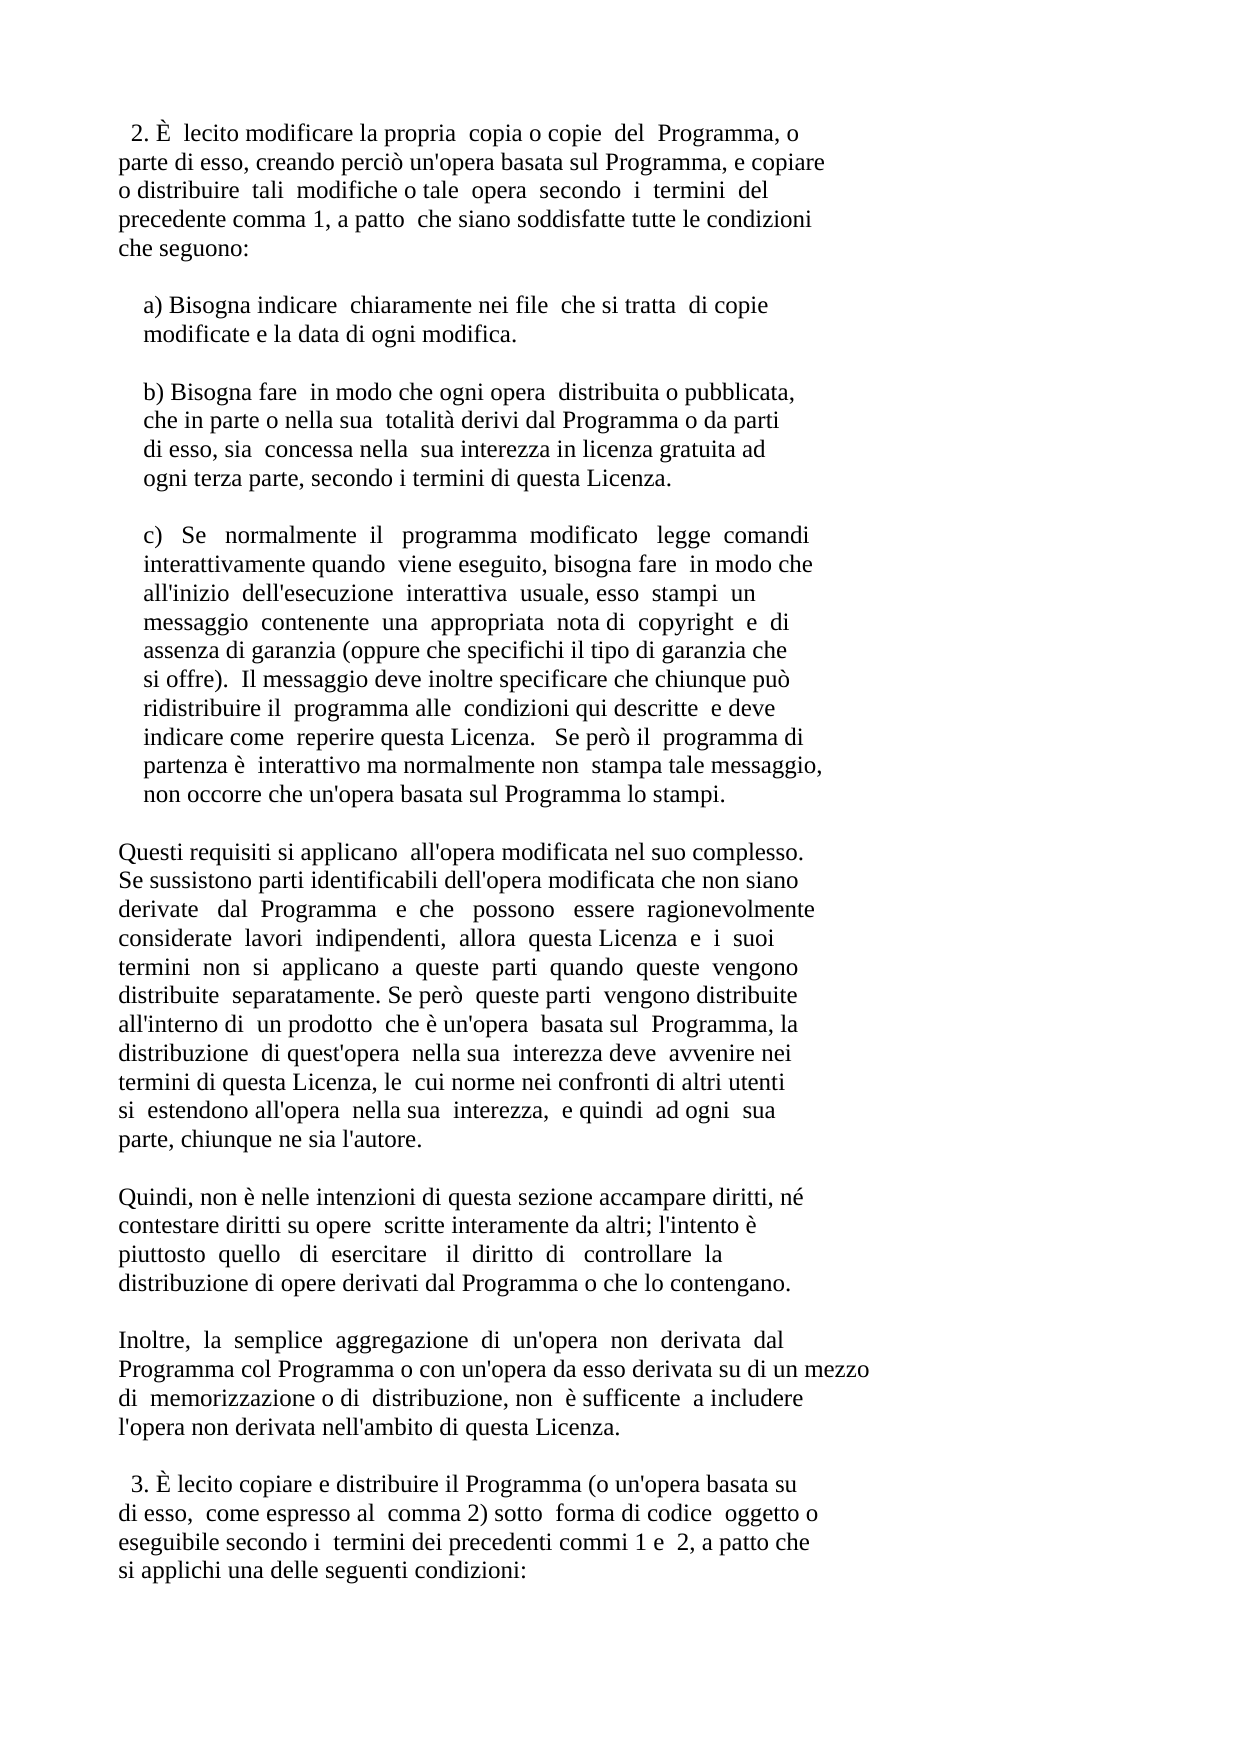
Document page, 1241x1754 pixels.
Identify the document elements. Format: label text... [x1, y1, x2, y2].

text ridistribuire il programma alle condizioni qui descritte e deve [118, 693, 1122, 722]
text assenza di garanzia (oppure che specifichi il tipo di garanzia che [118, 636, 1122, 664]
text si estendono all'opera nella sua interezza, e quindi ad ogni sua [118, 1096, 1122, 1124]
text termini non si applicano a queste parti quando queste vengono [118, 952, 1122, 981]
text Se sussistono parti identificabili dell'opera modificata che non siano [118, 866, 1122, 894]
text Programma col Programma o con un'opera da esso derivata su di un mezzo [118, 1354, 1122, 1383]
text piuttosto quello di esercitare il diritto di controllare la [118, 1239, 1122, 1268]
text che seguono: [118, 233, 1122, 262]
text si offre). Il messaggio deve inoltre specificare che chiunque può [118, 664, 1122, 693]
text eseguibile secondo i termini dei precedenti commi 1 e 2, a patto che [118, 1527, 1122, 1556]
text messaggio contenente una appropriata nota di copyright e di [118, 607, 1122, 636]
text indicare come reperire questa Licenza. Se però il programma di [118, 722, 1122, 751]
text contestare diritti su opere scritte interamente da altri; l'intento è [118, 1211, 1122, 1239]
text ogni terza parte, secondo i termini di questa Licenza. [118, 463, 1122, 492]
text Questi requisiti si applicano all'opera modificata nel suo complesso. [118, 837, 1122, 866]
text distribuzione di opere derivati dal Programma o che lo contengano. [118, 1268, 1122, 1297]
text modificate e la data di ogni modifica. [118, 319, 1122, 348]
text parte di esso, creando perciò un'opera basata sul Programma, e copiare [118, 147, 1122, 176]
text Inoltre, la semplice aggregazione di un'opera non derivata dal [118, 1326, 1122, 1354]
text di esso, come espresso al comma 2) sotto forma di codice oggetto o [118, 1498, 1122, 1527]
text c) Se normalmente il programma modificato legge comandi [118, 521, 1122, 549]
text non occorre che un'opera basata sul Programma lo stampi. [118, 779, 1122, 808]
text o distribuire tali modifiche o tale opera secondo i termini del [118, 176, 1122, 204]
text derivate dal Programma e che possono essere ragionevolmente [118, 894, 1122, 923]
text che in parte o nella sua totalità derivi dal Programma o da parti [118, 406, 1122, 434]
text 2. È lecito modificare la propria copia o copie del Programma, o [118, 118, 1122, 147]
text partenza è interattivo ma normalmente non stampa tale messaggio, [118, 751, 1122, 779]
text interattivamente quando viene eseguito, bisogna fare in modo che [118, 549, 1122, 578]
text Quindi, non è nelle intenzioni di questa sezione accampare diritti, né [118, 1182, 1122, 1211]
text termini di questa Licenza, le cui norme nei confronti di altri utenti [118, 1067, 1122, 1096]
text l'opera non derivata nell'ambito di questa Licenza. [118, 1412, 1122, 1441]
text a) Bisogna indicare chiaramente nei file che si tratta di copie [118, 291, 1122, 319]
text precedente comma 1, a patto che siano soddisfatte tutte le condizioni [118, 204, 1122, 233]
text b) Bisogna fare in modo che ogni opera distribuita o pubblicata, [118, 377, 1122, 406]
text all'inizio dell'esecuzione interattiva usuale, esso stampi un [118, 578, 1122, 607]
text si applichi una delle seguenti condizioni: [118, 1556, 1122, 1584]
text 3. È lecito copiare e distribuire il Programma (o un'opera basata su [118, 1469, 1122, 1498]
text di memorizzazione o di distribuzione, non è sufficente a includere [118, 1383, 1122, 1412]
text distribuzione di quest'opera nella sua interezza deve avvenire nei [118, 1038, 1122, 1067]
text considerate lavori indipendenti, allora questa Licenza e i suoi [118, 923, 1122, 952]
text all'interno di un prodotto che è un'opera basata sul Programma, la [118, 1009, 1122, 1038]
text distribuite separatamente. Se però queste parti vengono distribuite [118, 981, 1122, 1009]
text di esso, sia concessa nella sua interezza in licenza gratuita ad [118, 434, 1122, 463]
text parte, chiunque ne sia l'autore. [118, 1124, 1122, 1153]
